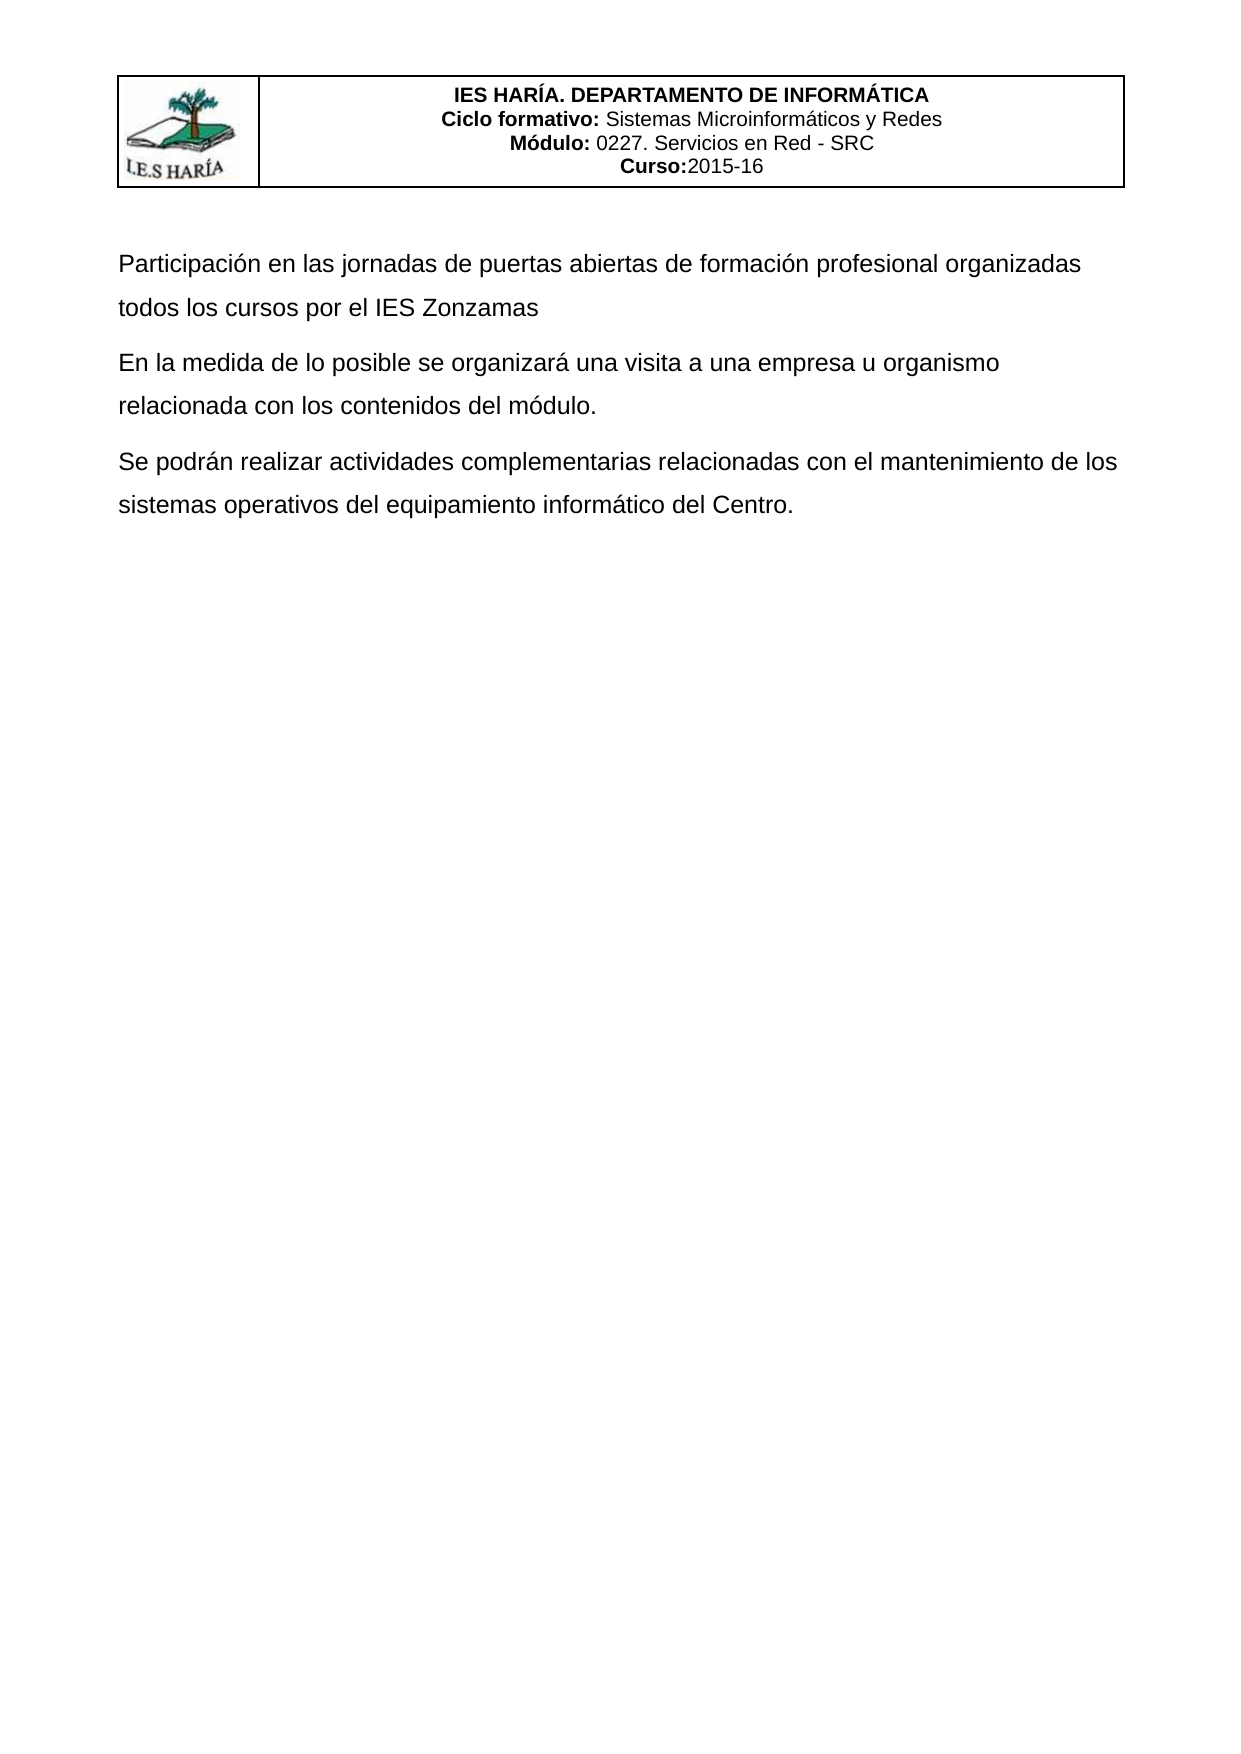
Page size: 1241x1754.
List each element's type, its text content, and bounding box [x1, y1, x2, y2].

picture [123, 82, 241, 180]
text Participación en las jornadas de puertas abiertas de formación profesional organizadas todos los cursos por el IES Zonzamas [118, 249, 1122, 321]
text Se podrán realizar actividades complementarias relacionadas con el mantenimiento de los sistemas operativos del equipamiento informático del Centro. [118, 447, 1122, 519]
text En la medida de lo posible se organizará una visita a una empresa u organismo relacionada con los contenidos del módulo. [118, 348, 1122, 420]
